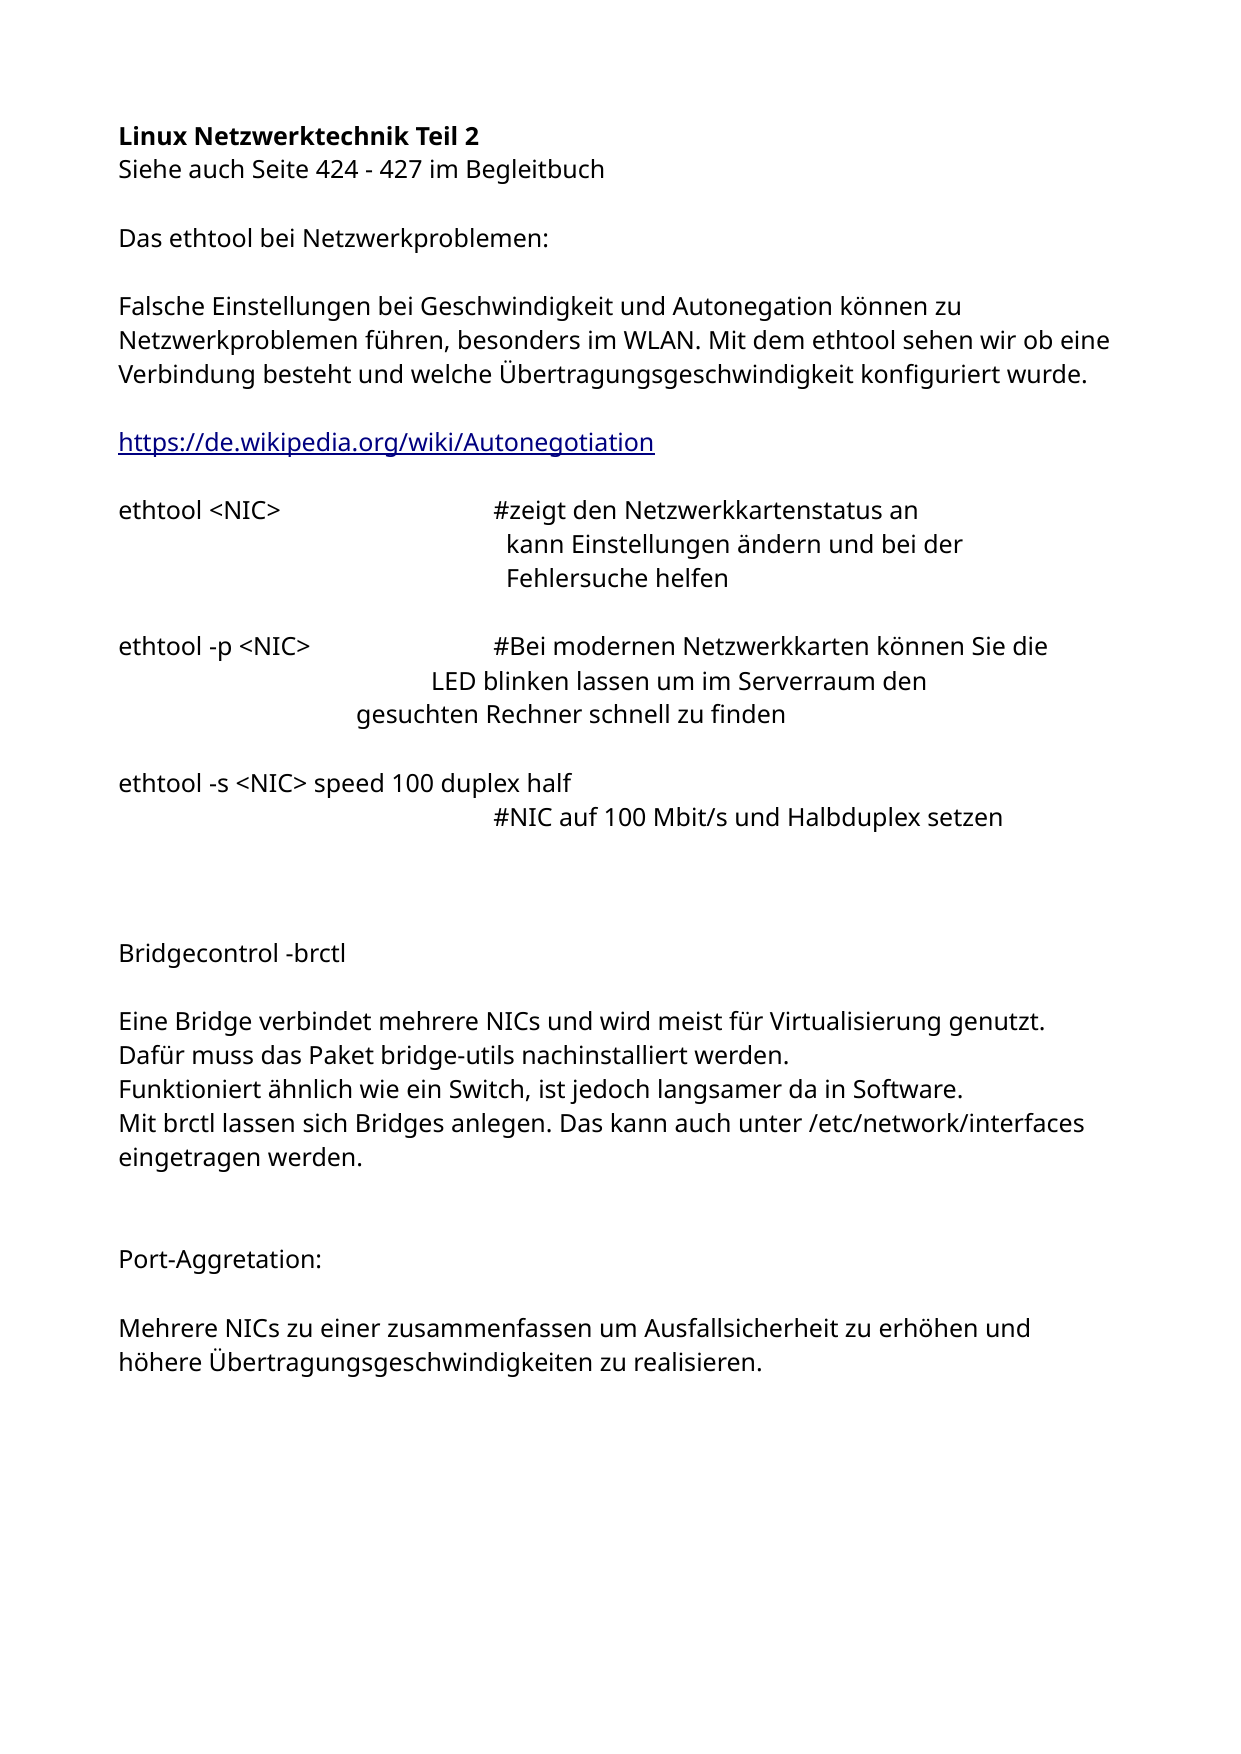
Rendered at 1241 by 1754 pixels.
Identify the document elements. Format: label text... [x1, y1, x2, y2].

text Siehe auch Seite 424 - 427 im Begleitbuch [118, 152, 1122, 220]
text Bridgecontrol -brctl Eine Bridge verbindet mehrere NICs und wird meist für Virtualisierung genutzt. Dafür muss das Paket bridge-utils nachinstalliert werden. Funktioniert ähnlich wie ein Switch, ist jedoch langsamer da in Software. Mit brctl lassen sich Bridges anlegen. Das kann auch unter /etc/network/interfaces eingetragen werden. Port-Aggretation: Mehrere NICs zu einer zusammenfassen um Ausfallsicherheit zu erhöhen und höhere Übertragungsgeschwindigkeiten zu realisieren. [118, 833, 1122, 1617]
text Linux Netzwerktechnik Teil 2 [118, 118, 1122, 152]
text Das ethtool bei Netzwerkproblemen: Falsche Einstellungen bei Geschwindigkeit und Autonegation können zu Netzwerkproblemen führen, besonders im WLAN. Mit dem ethtool sehen wir ob eine Verbindung besteht und welche Übertragungsgeschwindigkeit konfiguriert wurde. https://de.wikipedia.org/wiki/Autonegotiation ethtool <NIC> #zeigt den Netzwerkkartenstatus an kann Einstellungen ändern und bei der Fehlersuche helfen ethtool -p <NIC> #Bei modernen Netzwerkkarten können Sie die LED blinken lassen um im Serverraum den gesuchten Rechner schnell zu finden ethtool -s <NIC> speed 100 duplex half #NIC auf 100 Mbit/s und Halbduplex setzen [118, 220, 1122, 833]
